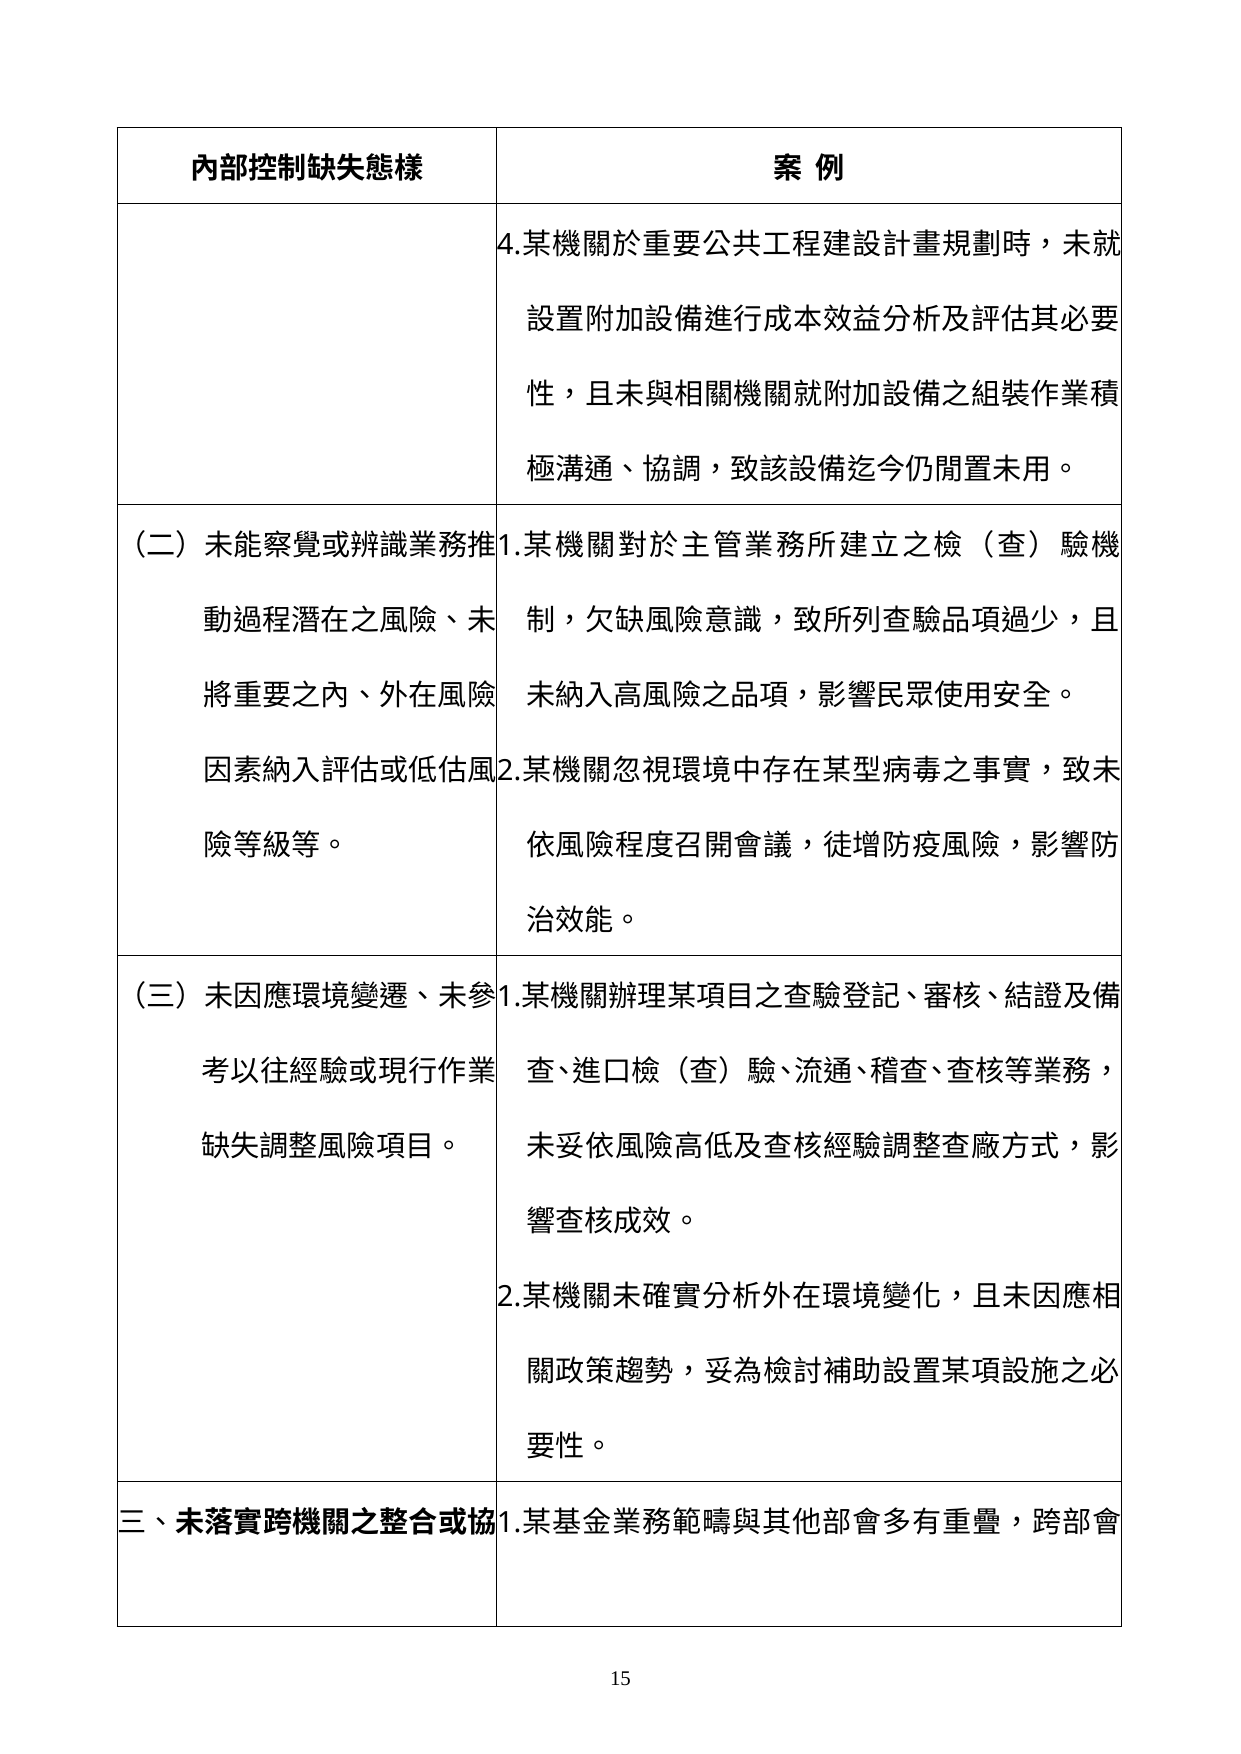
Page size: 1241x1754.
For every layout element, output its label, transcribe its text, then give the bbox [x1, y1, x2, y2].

table_cell 三、未落實跨機關之整合或協調：未就涉及其他機關（構）、地方政府或組織之業務、法令規定、業務移轉或銜接等，妥為溝通協調，以致資源未能有效整合、影響計畫辦理成效、服務對象或項目重疊等。 [118, 1482, 496, 1626]
table_cell （三）未因應環境變遷、未參考以往經驗或現行作業缺失調整風險項目。 [118, 956, 496, 1481]
table_cell 1.某基金業務範疇與其他部會多有重疊，跨部會資源整合機制未臻周全，以致部分補助經費欠缺資源整合及計畫延續性。 2.某機關辦理○○館籌建計畫，未積極協調地方政府辦理基地內公園用地撥用及私人土地徵收之作業，影響促參案件招商進度。 [497, 1482, 1121, 1626]
table_cell 1.某機關辦理某項目之查驗登記、審核、結證及備查、進口檢（查）驗、流通、稽查、查核等業務，未妥依風險高低及查核經驗調整查廠方式，影響查核成效。 2.某機關未確實分析外在環境變化，且未因應相關政策趨勢，妥為檢討補助設置某項設施之必要性。 [497, 956, 1121, 1481]
table_cell [118, 204, 496, 504]
table_cell （二）未能察覺或辨識業務推動過程潛在之風險、未將重要之內、外在風險因素納入評估或低估風險等級等。 [118, 505, 496, 955]
table_cell 4.某機關於重要公共工程建設計畫規劃時，未就設置附加設備進行成本效益分析及評估其必要性，且未與相關機關就附加設備之組裝作業積極溝通、協調，致該設備迄今仍閒置未用。 [497, 204, 1121, 504]
table_header 內部控制缺失態樣 [118, 128, 496, 203]
table_header 案 例 [497, 128, 1121, 203]
table_cell 1.某機關對於主管業務所建立之檢（查）驗機制，欠缺風險意識，致所列查驗品項過少，且未納入高風險之品項，影響民眾使用安全。 2.某機關忽視環境中存在某型病毒之事實，致未依風險程度召開會議，徒增防疫風險，影響防治效能。 [497, 505, 1121, 955]
